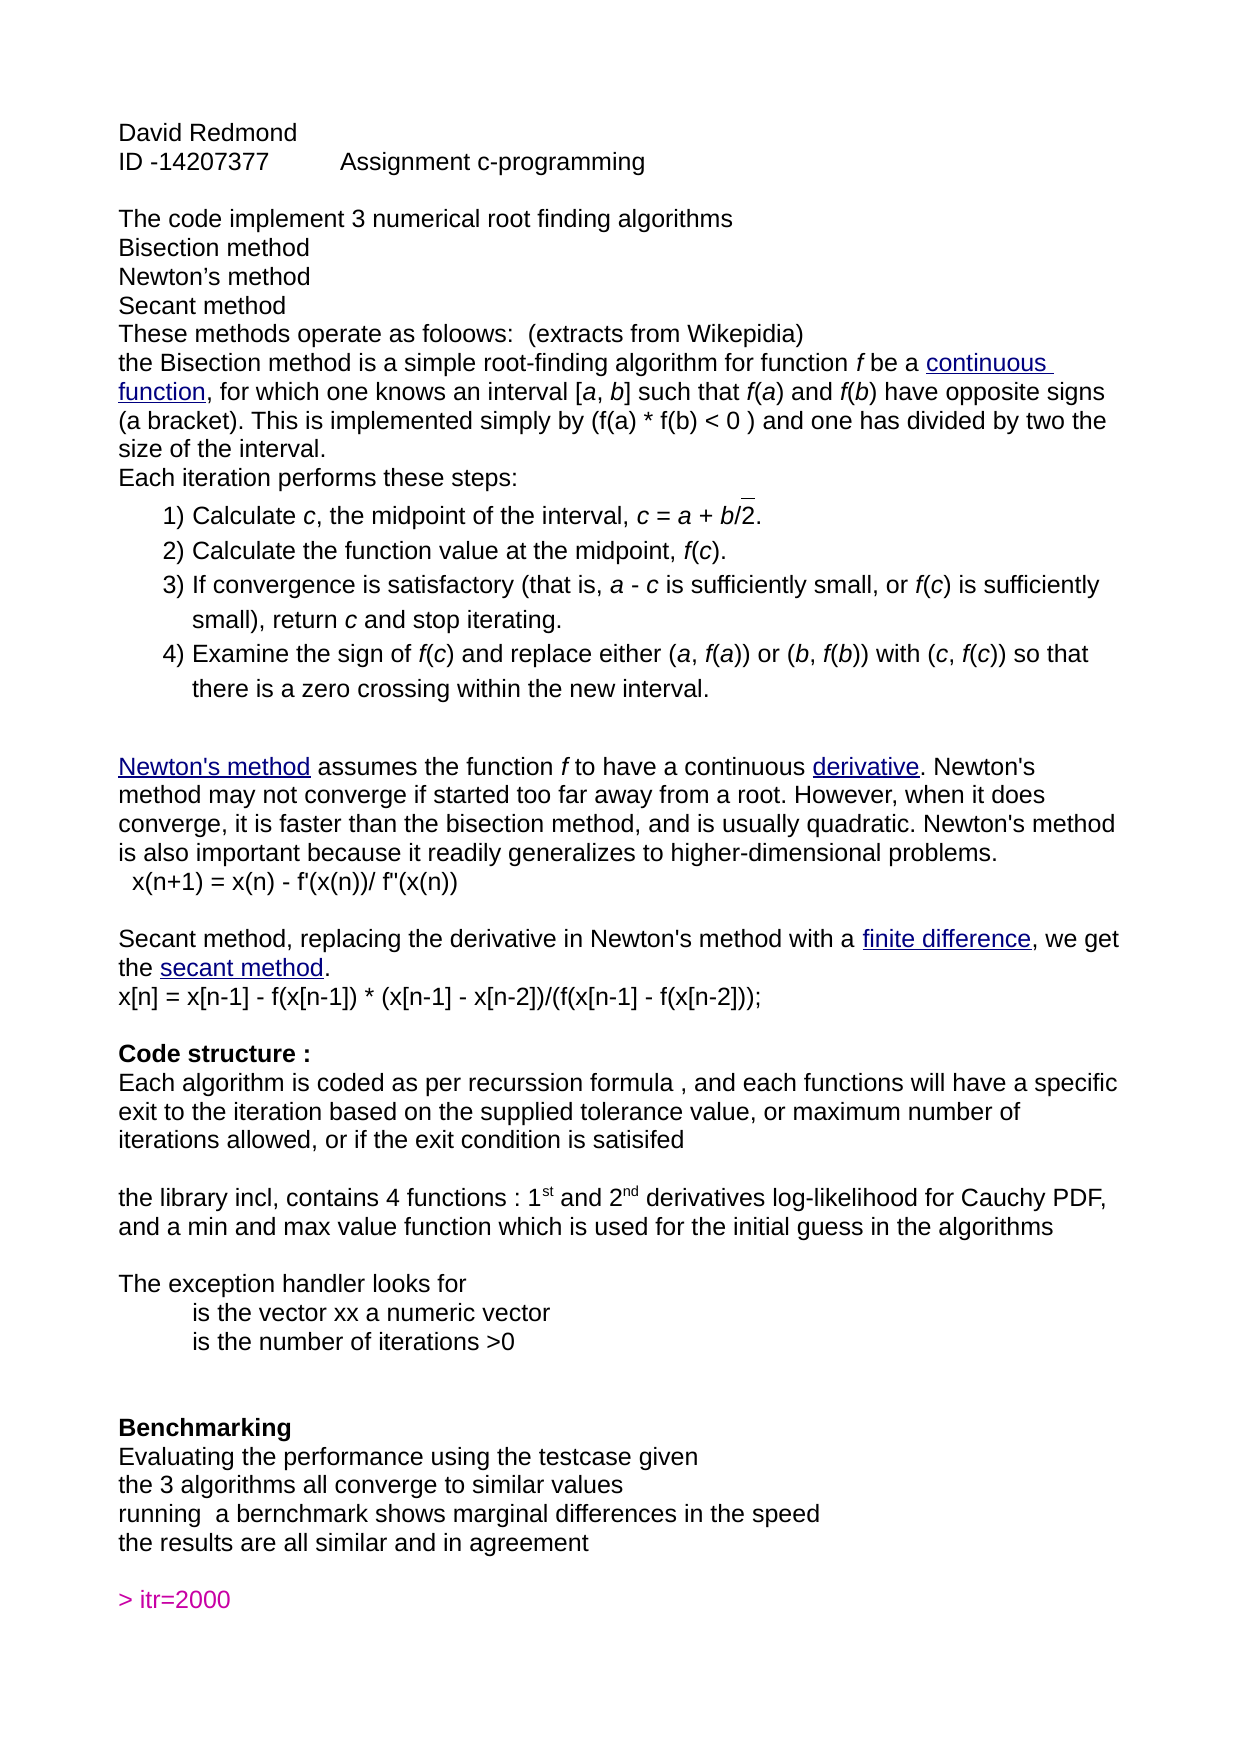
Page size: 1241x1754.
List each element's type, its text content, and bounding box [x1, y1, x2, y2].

text Benchmarking [118, 1413, 1122, 1441]
list Calculate the function value at the midpoint, f(c). [162, 536, 1122, 564]
list If convergence is satisfactory (that is, a - c is sufficiently small, or f(c) is sufficiently small), return c and stop iterating. [162, 570, 1122, 633]
text the library incl, contains 4 functions : 1st and 2nd derivatives log-likelihood for Cauchy PDF, and a min and max value function which is used for the initial guess in the algorithms [118, 1183, 1122, 1240]
text David Redmond [118, 118, 1122, 147]
text Secant method, replacing the derivative in Newton's method with a finite difference, we get the secant method. [118, 924, 1122, 981]
text Bisection method [118, 233, 1122, 262]
text running a bernchmark shows marginal differences in the speed [118, 1499, 1122, 1528]
text The code implement 3 numerical root finding algorithms [118, 204, 1122, 233]
text Secant method [118, 291, 1122, 319]
text the 3 algorithms all converge to similar values [118, 1470, 1122, 1499]
text x(n+1) = x(n) - f'(x(n))/ f"(x(n)) [118, 866, 1122, 895]
text Each algorithm is coded as per recurssion formula , and each functions will have a specific exit to the iteration based on the supplied tolerance value, or maximum number of iterations allowed, or if the exit condition is satisifed [118, 1068, 1122, 1154]
text x[n] = x[n-1] - f(x[n-1]) * (x[n-1] - x[n-2])/(f(x[n-1] - f(x[n-2])); [118, 981, 1122, 1010]
text Evaluating the performance using the testcase given [118, 1441, 1122, 1470]
text These methods operate as foloows: (extracts from Wikepidia) [118, 319, 1122, 348]
text is the number of iterations >0 [118, 1326, 1122, 1355]
text the Bisection method is a simple root-finding algorithm for function f be a continuous function, for which one knows an interval [a, b] such that f(a) and f(b) have opposite signs (a bracket). This is implemented simply by (f(a) * f(b) < 0 ) and one has divided by two the size of the interval. [118, 348, 1122, 463]
text the results are all similar and in agreement [118, 1528, 1122, 1556]
text is the vector xx a numeric vector [118, 1298, 1122, 1326]
text Code structure : [118, 1039, 1122, 1068]
text > itr=2000 [118, 1585, 1122, 1614]
text Each iteration performs these steps: [118, 463, 1122, 492]
text ID -14207377 Assignment c-programming [118, 147, 1122, 176]
text Newton's method assumes the function f to have a continuous derivative. Newton's method may not converge if started too far away from a root. However, when it does converge, it is faster than the bisection method, and is usually quadratic. Newton's method is also important because it readily generalizes to higher-dimensional problems. [118, 751, 1122, 866]
list Examine the sign of f(c) and replace either (a, f(a)) or (b, f(b)) with (c, f(c)) so that there is a zero crossing within the new interval. [162, 639, 1122, 702]
text Newton’s method [118, 262, 1122, 291]
list Calculate c, the midpoint of the interval, c = a + b/2. [162, 498, 1122, 529]
text The exception handler looks for [118, 1269, 1122, 1298]
